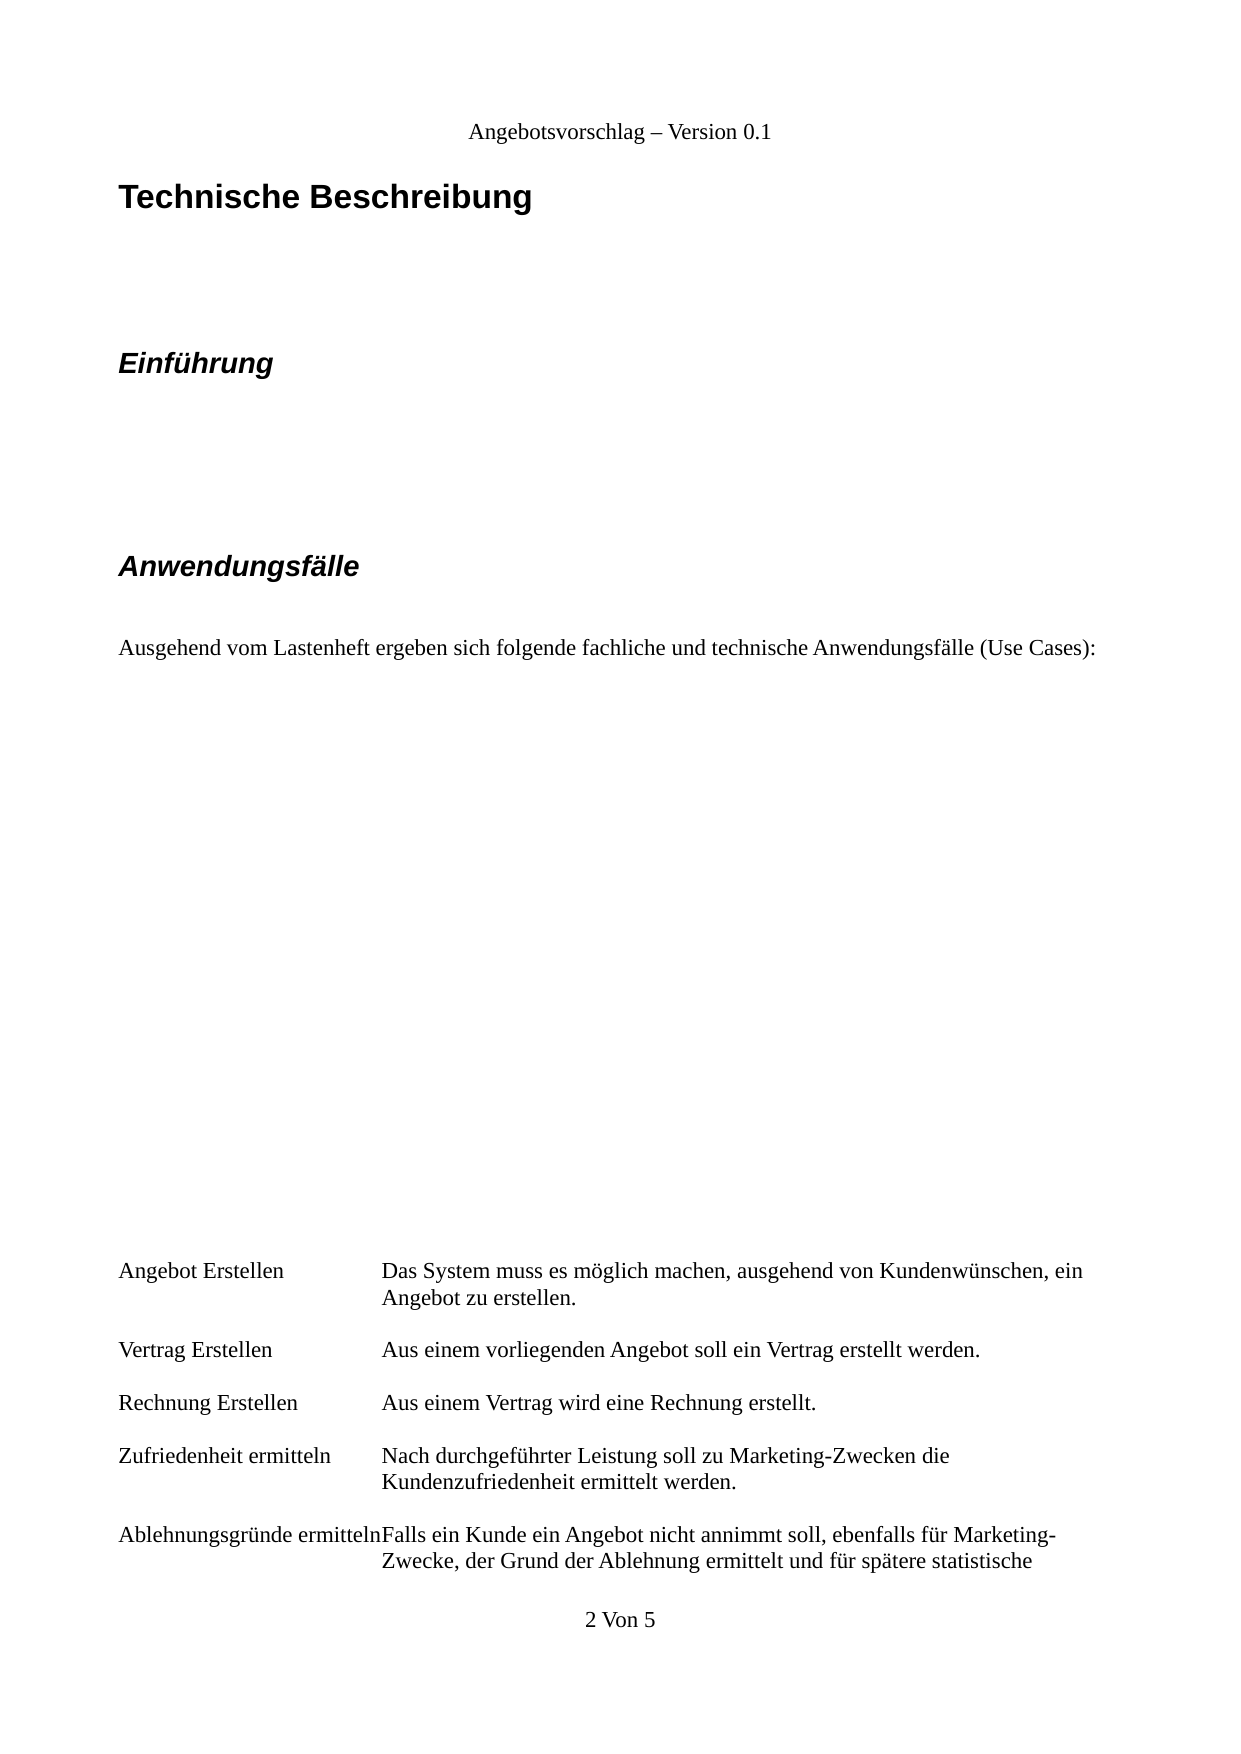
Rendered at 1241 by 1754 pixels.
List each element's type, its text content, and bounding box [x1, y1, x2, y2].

subtitle Einführung [118, 346, 1122, 380]
table_header Das System muss es möglich machen, ausgehend von Kundenwünschen, ein Angebot zu erstellen. [381, 1257, 1122, 1336]
table_cell Zufriedenheit ermitteln [118, 1442, 381, 1521]
table_cell Aus einem Vertrag wird eine Rechnung erstellt. [381, 1389, 1122, 1442]
subtitle Technische Beschreibung [118, 177, 1122, 216]
table_cell Nach durchgeführter Leistung soll zu Marketing-Zwecken die Kundenzufriedenheit ermittelt werden. [381, 1442, 1122, 1521]
table_cell Aus einem vorliegenden Angebot soll ein Vertrag erstellt werden. [381, 1336, 1122, 1389]
table_cell Vertrag Erstellen [118, 1336, 381, 1389]
subtitle Anwendungsfälle [118, 549, 1122, 583]
table_cell Ablehnungsgründe ermitteln [118, 1521, 381, 1573]
table_cell Rechnung Erstellen [118, 1389, 381, 1442]
table_header Angebot Erstellen [118, 1257, 381, 1336]
text Ausgehend vom Lastenheft ergeben sich folgende fachliche und technische Anwendungsfälle (Use Cases): [118, 634, 1122, 660]
table_cell Falls ein Kunde ein Angebot nicht annimmt soll, ebenfalls für Marketing-Zwecke, der Grund der Ablehnung ermittelt und für spätere statistische Analysen aufbereitet werden. [381, 1521, 1122, 1573]
